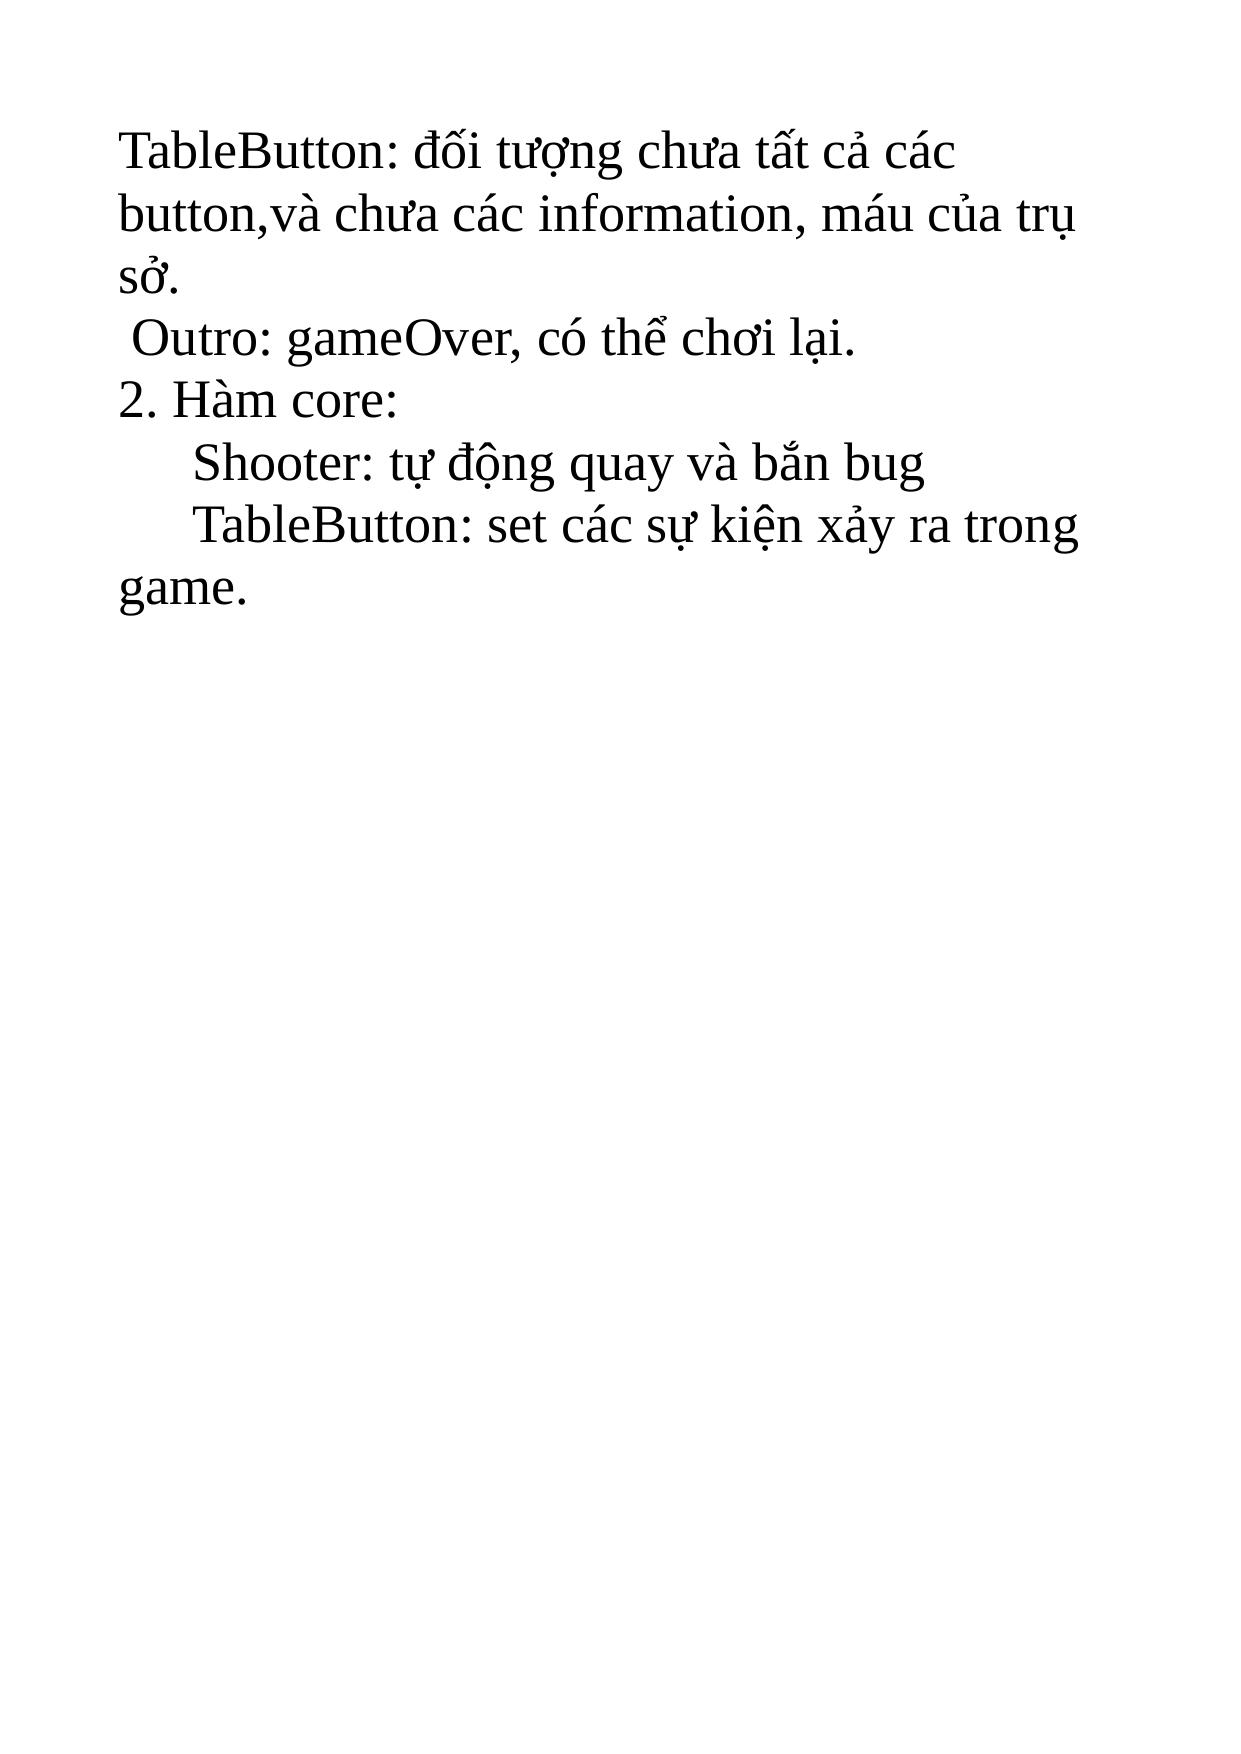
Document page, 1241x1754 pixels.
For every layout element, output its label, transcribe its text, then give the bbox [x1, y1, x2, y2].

text TableButton: set các sự kiện xảy ra trong game. [118, 492, 1122, 616]
text 2. Hàm core: [118, 367, 1122, 429]
text TableButton: đối tượng chưa tất cả các button,và chưa các information, máu của trụ sở. [118, 118, 1122, 305]
text Outro: gameOver, có thể chơi lại. [118, 305, 1122, 367]
text Shooter: tự động quay và bắn bug [118, 429, 1122, 492]
